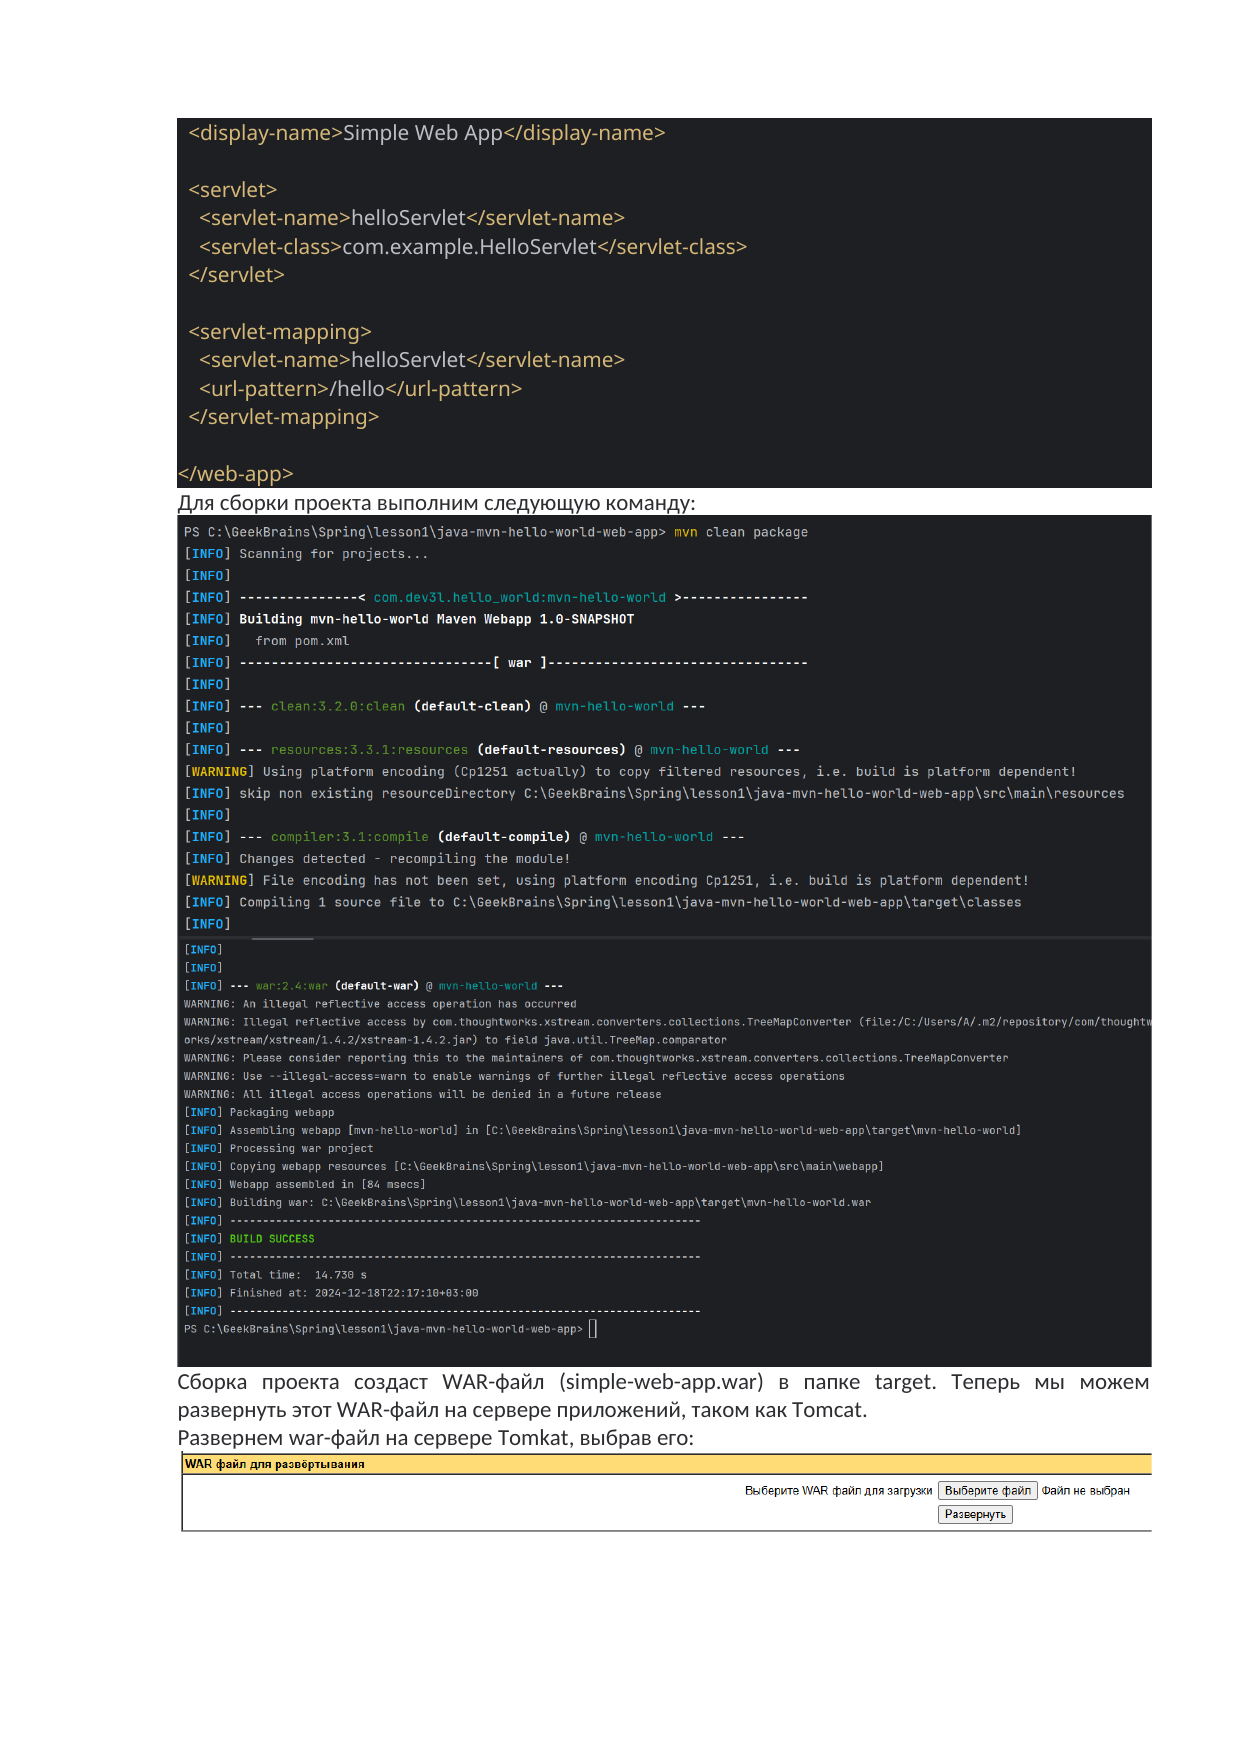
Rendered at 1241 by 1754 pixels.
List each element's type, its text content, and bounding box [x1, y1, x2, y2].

text <display-name>Simple Web App</display-name> <servlet> <servlet-name>helloServlet</servlet-name> <servlet-class>com.example.HelloServlet</servlet-class> </servlet> <servlet-mapping> <servlet-name>helloServlet</servlet-name> <url-pattern>/hello</url-pattern> </servlet-mapping> </web-app> [177, 118, 1152, 488]
picture [177, 515, 1152, 1368]
text Для сборки проекта выполним следующую команду: [177, 488, 1152, 515]
picture [177, 1451, 1152, 1539]
text Развернем war-файл на сервере Tomkat, выбрав его: [177, 1423, 1152, 1451]
text Сборка проекта создаст WAR-файл (simple-web-app.war) в папке target. Теперь мы можем развернуть этот WAR-файл на сервере приложений, таком как Tomcat. [177, 1368, 1152, 1423]
